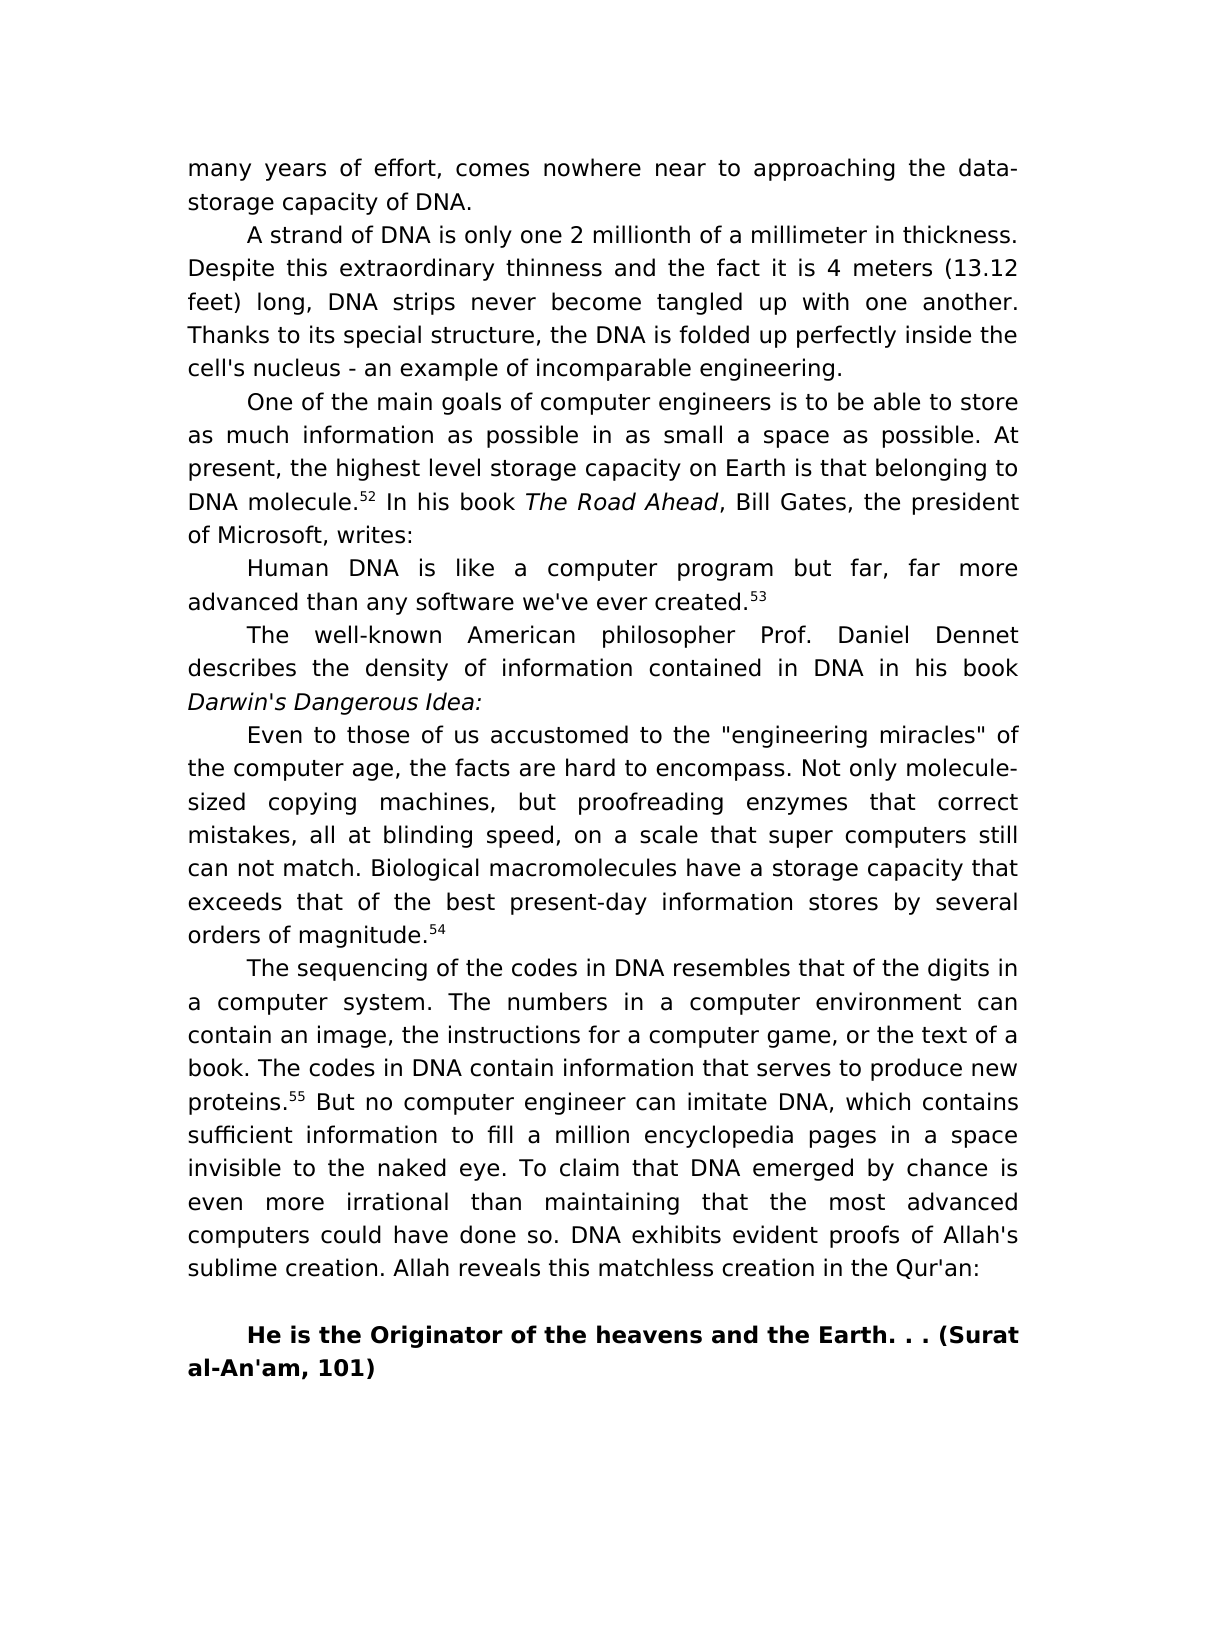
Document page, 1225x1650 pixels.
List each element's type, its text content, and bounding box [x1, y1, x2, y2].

text The sequencing of the codes in DNA resembles that of the digits in a computer system. The numbers in a computer environment can contain an image, the instructions for a computer game, or the text of a book. The codes in DNA contain information that serves to produce new proteins.55 But no computer engineer can imitate DNA, which contains sufficient information to fill a million encyclopedia pages in a space invisible to the naked eye. To claim that DNA emerged by chance is even more irrational than maintaining that the most advanced computers could have done so. DNA exhibits evident proofs of Allah's sublime creation. Allah reveals this matchless creation in the Qur'an: [187, 950, 1020, 1283]
text A strand of DNA is only one 2 millionth of a millimeter in thickness. Despite this extraordinary thinness and the fact it is 4 meters (13.12 feet) long, DNA strips never become tangled up with one another. Thanks to its special structure, the DNA is folded up perfectly inside the cell's nucleus - an example of incomparable engineering. [187, 217, 1020, 383]
text Even to those of us accustomed to the "engineering miracles" of the computer age, the facts are hard to encompass. Not only molecule-sized copying machines, but proofreading enzymes that correct mistakes, all at blinding speed, on a scale that super computers still can not match. Biological macromolecules have a storage capacity that exceeds that of the best present-day information stores by several orders of magnitude.54 [187, 717, 1020, 950]
text The well-known American philosopher Prof. Daniel Dennet describes the density of information contained in DNA in his book Darwin's Dangerous Idea: [187, 617, 1020, 717]
text many years of effort, comes nowhere near to approaching the data-storage capacity of DNA. [187, 150, 1020, 217]
text Human DNA is like a computer program but far, far more advanced than any software we've ever created.53 [187, 550, 1020, 617]
text One of the main goals of computer engineers is to be able to store as much information as possible in as small a space as possible. At present, the highest level storage capacity on Earth is that belonging to DNA molecule.52 In his book The Road Ahead, Bill Gates, the president of Microsoft, writes: [187, 383, 1020, 550]
text He is the Originator of the heavens and the Earth. . . (Surat al-An'am, 101) [187, 1317, 1020, 1383]
